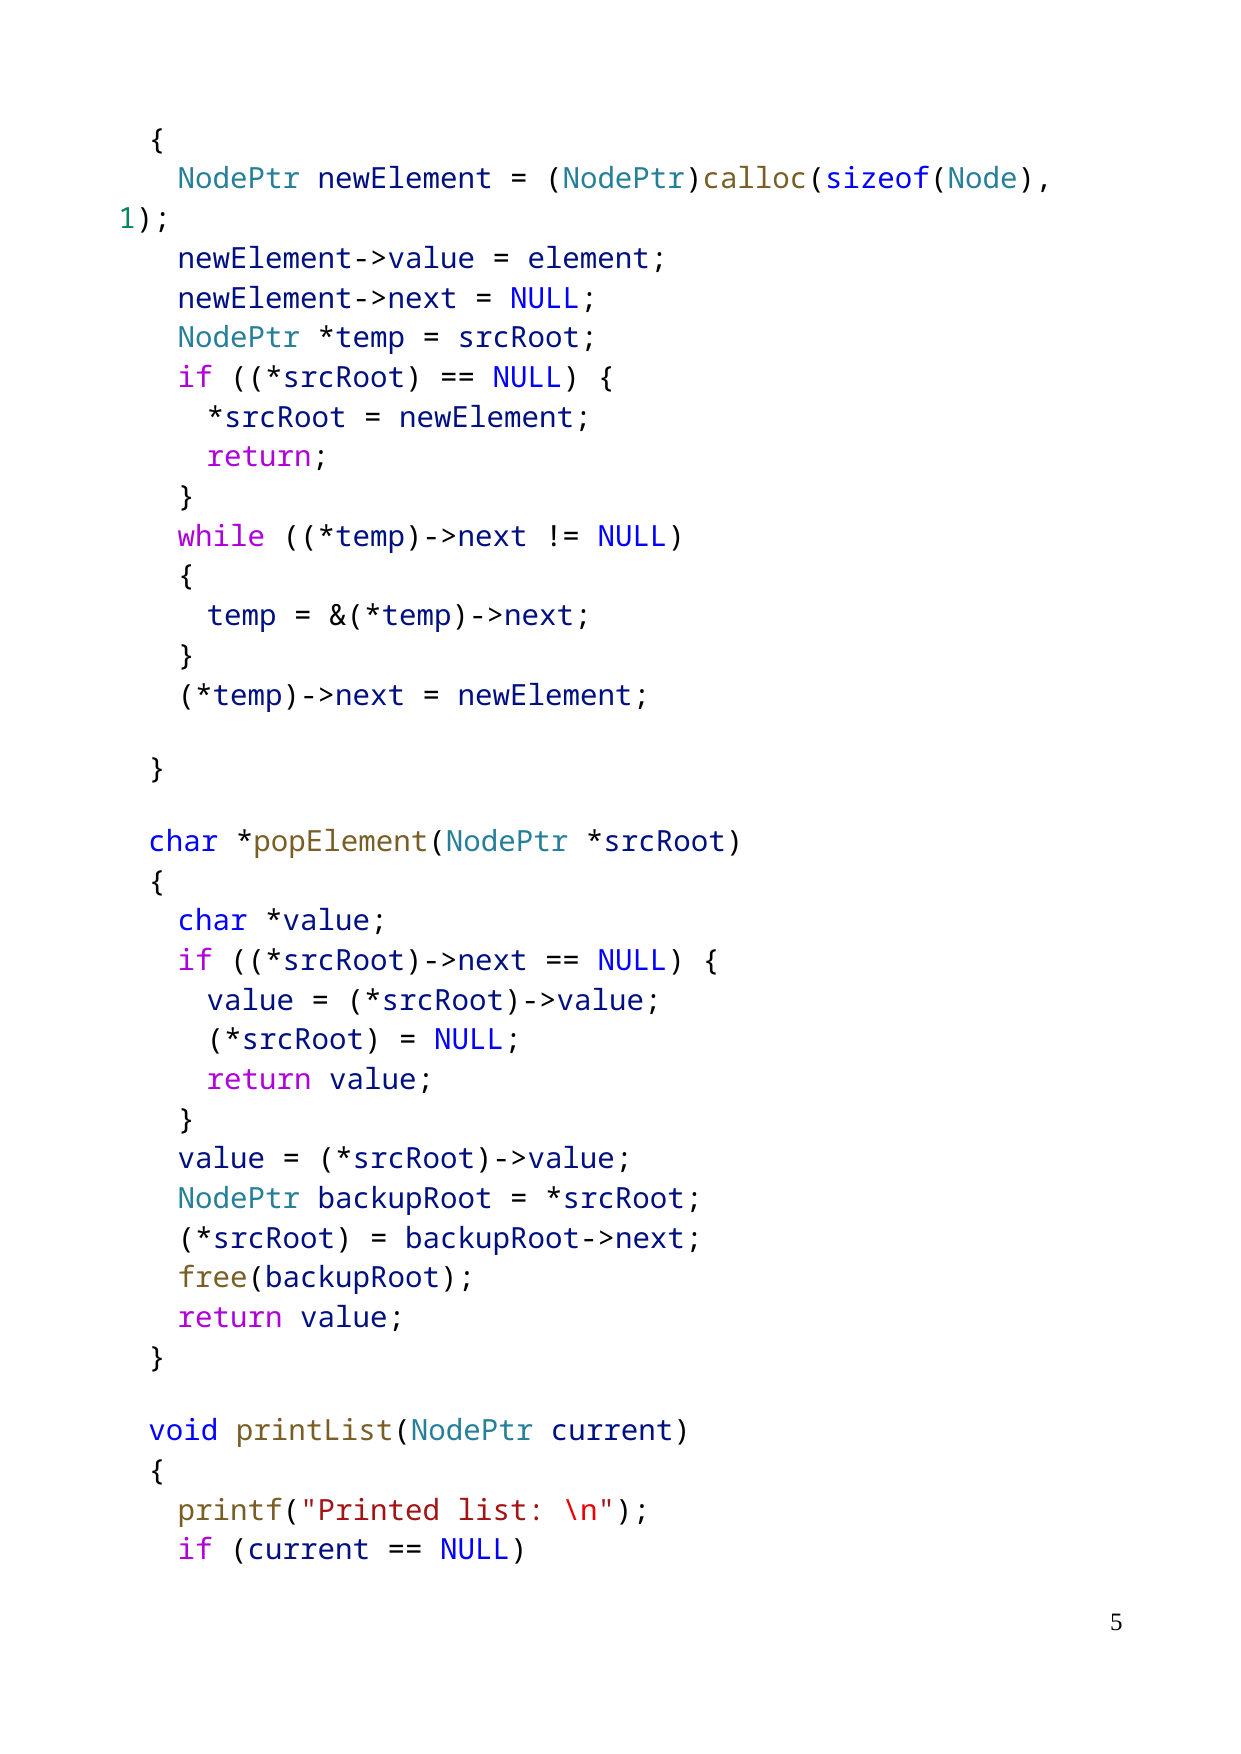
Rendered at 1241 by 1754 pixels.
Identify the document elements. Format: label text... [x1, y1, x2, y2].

text value = (*srcRoot)->value; [118, 1138, 1122, 1177]
text NodePtr *temp = srcRoot; [118, 317, 1122, 356]
text if (current == NULL) [118, 1528, 1122, 1568]
text printf("Printed list: \n"); [118, 1489, 1122, 1528]
text newElement->next = NULL; [118, 277, 1122, 317]
text char *value; [118, 899, 1122, 939]
text value = (*srcRoot)->value; [118, 979, 1122, 1019]
text newElement->value = element; [118, 237, 1122, 277]
text (*temp)->next = newElement; [118, 674, 1122, 713]
text (*srcRoot) = NULL; [118, 1019, 1122, 1058]
text return value; [118, 1058, 1122, 1098]
text if ((*srcRoot) == NULL) { [118, 356, 1122, 396]
text } [118, 747, 1122, 787]
text while ((*temp)->next != NULL) [118, 515, 1122, 555]
text return value; [118, 1296, 1122, 1336]
text } [118, 634, 1122, 674]
text NodePtr backupRoot = *srcRoot; [118, 1177, 1122, 1217]
text (*srcRoot) = backupRoot->next; [118, 1217, 1122, 1257]
text temp = &(*temp)->next; [118, 594, 1122, 634]
text } [118, 475, 1122, 515]
text return; [118, 436, 1122, 475]
text NodePtr newElement = (NodePtr)calloc(sizeof(Node), 1); [118, 158, 1122, 237]
text } [118, 1098, 1122, 1138]
text { [118, 860, 1122, 899]
text { [118, 1449, 1122, 1489]
text char *popElement(NodePtr *srcRoot) [118, 820, 1122, 860]
text } [118, 1336, 1122, 1376]
text { [118, 118, 1122, 158]
text { [118, 555, 1122, 594]
text free(backupRoot); [118, 1257, 1122, 1296]
text if ((*srcRoot)->next == NULL) { [118, 939, 1122, 979]
text void printList(NodePtr current) [118, 1409, 1122, 1449]
text *srcRoot = newElement; [118, 396, 1122, 436]
